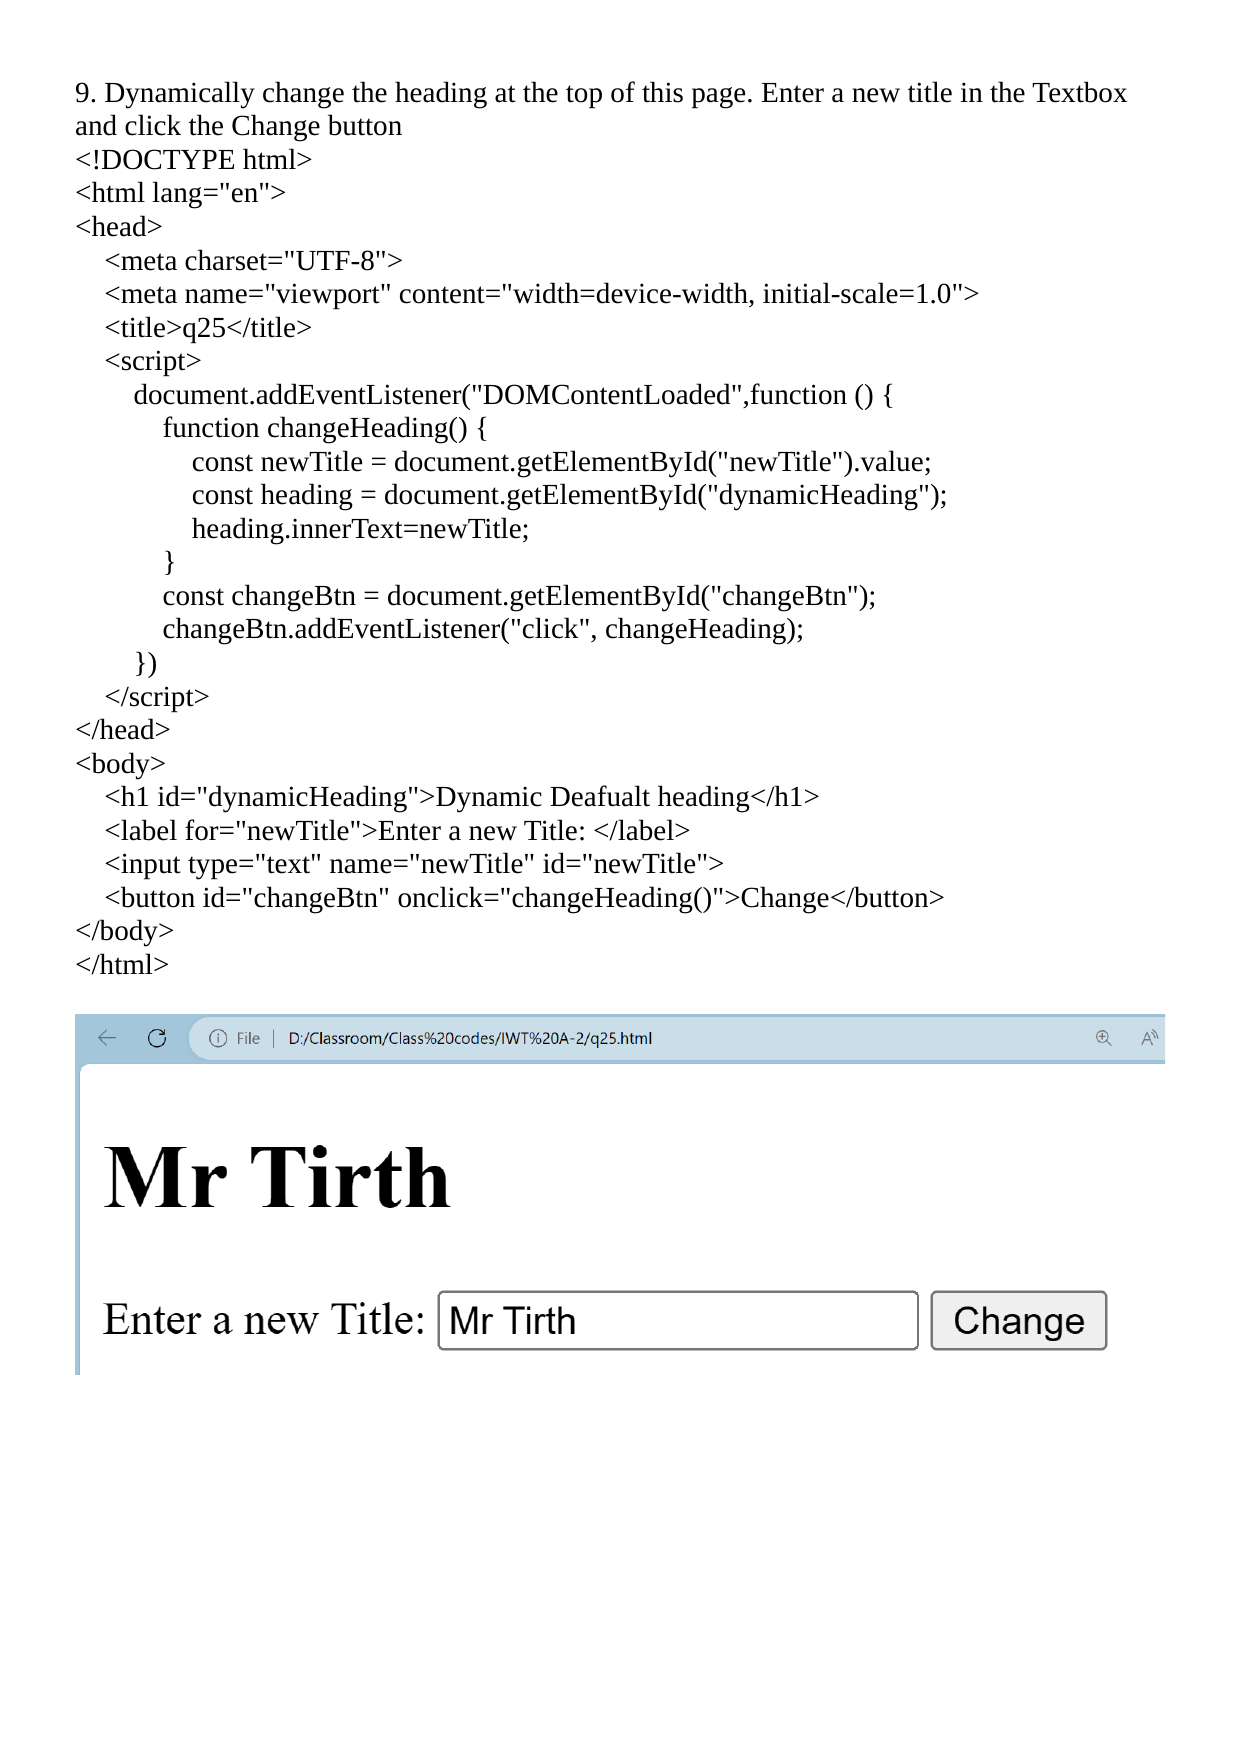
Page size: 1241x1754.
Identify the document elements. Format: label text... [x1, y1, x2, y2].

text <input type="text" name="newTitle" id="newTitle"> [75, 846, 1165, 880]
text <body> [75, 746, 1165, 779]
text <meta charset="UTF-8"> [75, 243, 1165, 276]
text </body> [75, 913, 1165, 947]
text const changeBtn = document.getElementById("changeBtn"); [75, 578, 1165, 612]
text <!DOCTYPE html> [75, 142, 1165, 176]
text const heading = document.getElementById("dynamicHeading"); [75, 477, 1165, 511]
text <h1 id="dynamicHeading">Dynamic Deafualt heading</h1> [75, 779, 1165, 813]
text <meta name="viewport" content="width=device-width, initial-scale=1.0"> [75, 276, 1165, 310]
text 9. Dynamically change the heading at the top of this page. Enter a new title in the Textbox and click the Change button [75, 75, 1165, 142]
text <title>q25</title> [75, 310, 1165, 343]
text const newTitle = document.getElementById("newTitle").value; [75, 444, 1165, 477]
picture [75, 1014, 1166, 1375]
text <label for="newTitle">Enter a new Title: </label> [75, 813, 1165, 846]
text heading.innerText=newTitle; [75, 511, 1165, 544]
text <html lang="en"> [75, 176, 1165, 209]
text changeBtn.addEventListener("click", changeHeading); [75, 612, 1165, 645]
text } [75, 544, 1165, 578]
text <button id="changeBtn" onclick="changeHeading()">Change</button> [75, 880, 1165, 913]
text <head> [75, 209, 1165, 243]
text }) [75, 645, 1165, 679]
text document.addEventListener("DOMContentLoaded",function () { [75, 377, 1165, 410]
text function changeHeading() { [75, 410, 1165, 444]
text <script> [75, 343, 1165, 377]
text </head> [75, 712, 1165, 746]
text </html> [75, 947, 1165, 981]
text </script> [75, 679, 1165, 712]
